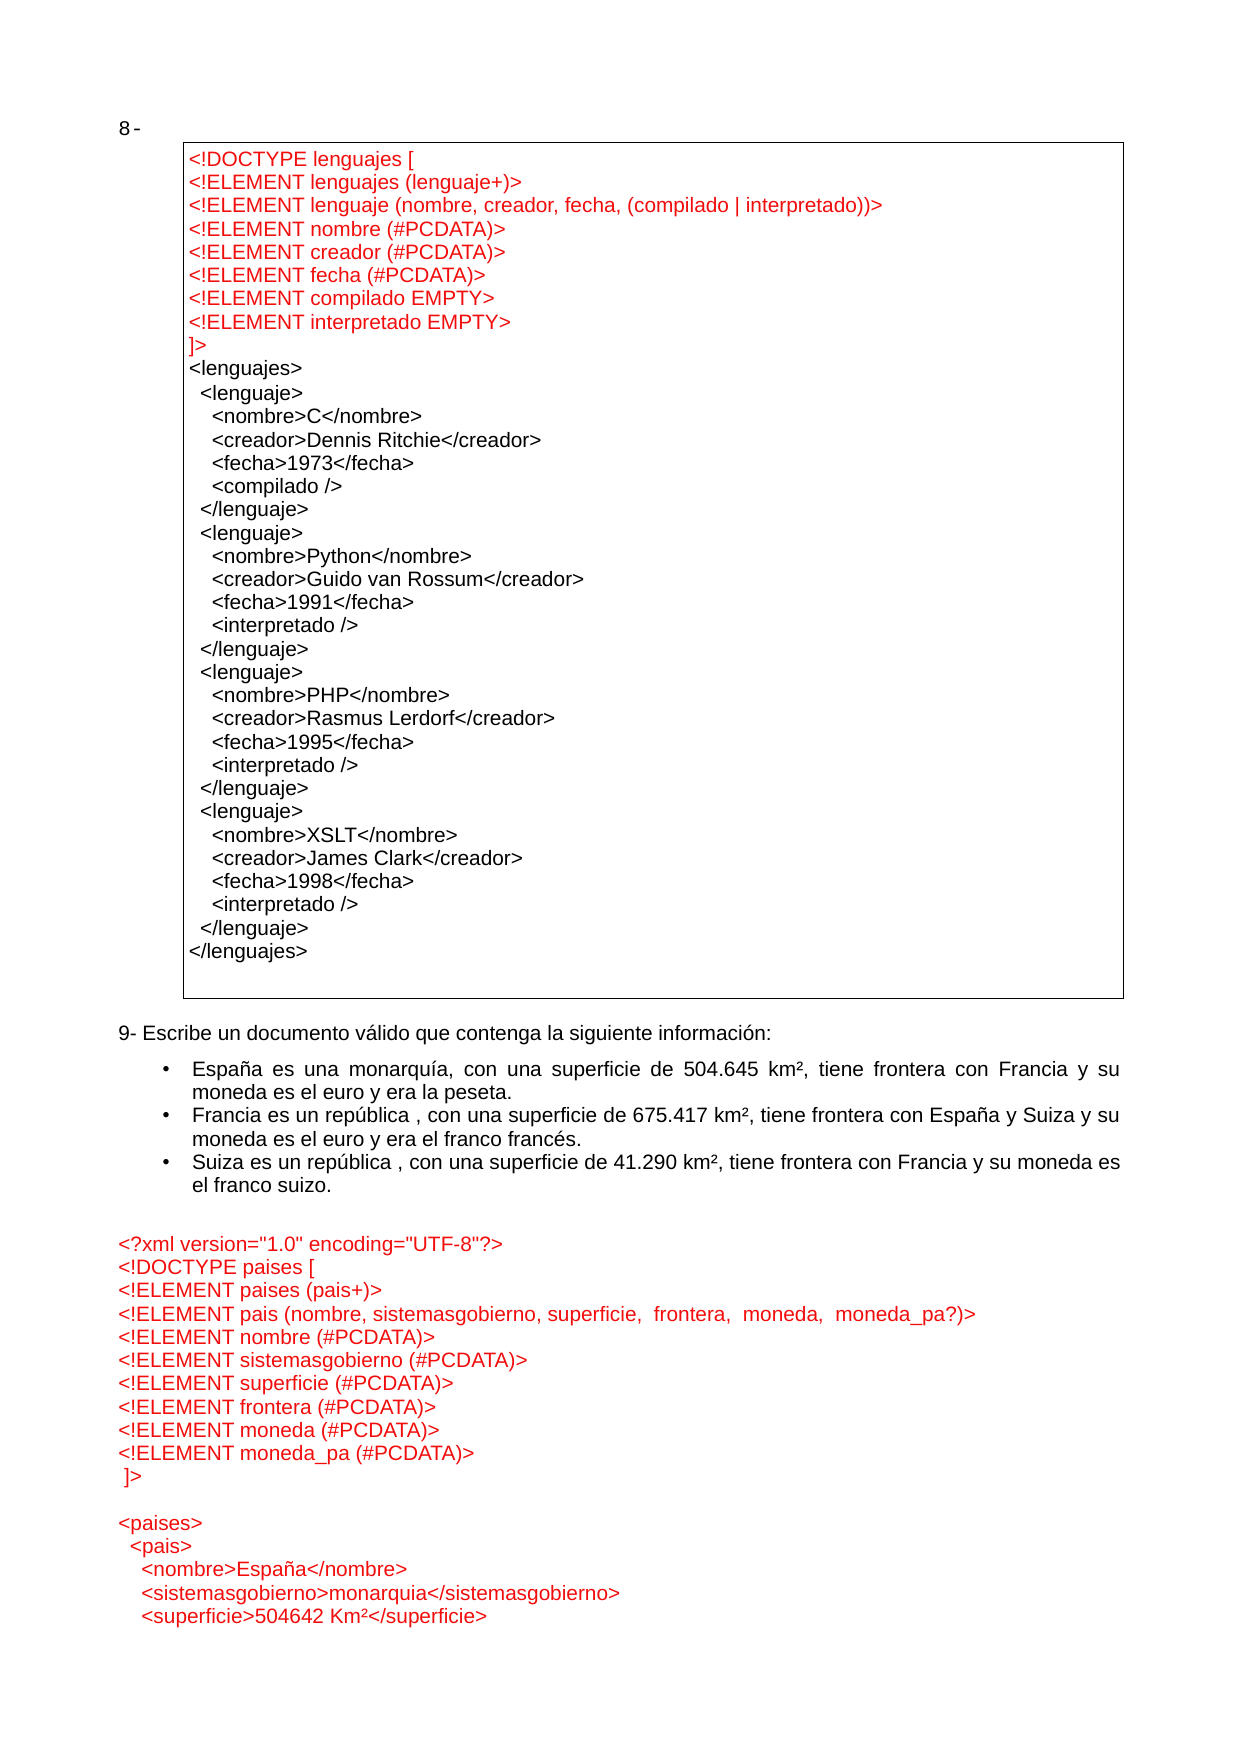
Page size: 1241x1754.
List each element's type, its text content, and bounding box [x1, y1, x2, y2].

list Francia es un república , con una superficie de 675.417 km², tiene frontera con España y Suiza y su moneda es el euro y era el franco francés. [162, 1104, 1122, 1150]
text 9- Escribe un documento válido que contenga la siguiente información: [118, 1021, 1122, 1045]
text <!ELEMENT moneda (#PCDATA)> [118, 1418, 1122, 1442]
text <!ELEMENT sistemasgobierno (#PCDATA)> [118, 1349, 1122, 1372]
text <?xml version="1.0" encoding="UTF-8"?> [118, 1233, 1122, 1256]
text <!ELEMENT moneda_pa (#PCDATA)> [118, 1442, 1122, 1465]
text <superficie>504642 Km²</superficie> [118, 1604, 1122, 1627]
text 8- [118, 118, 1122, 142]
text <!ELEMENT paises (pais+)> [118, 1279, 1122, 1302]
list España es una monarquía, con una superficie de 504.645 km², tiene frontera con Francia y su moneda es el euro y era la peseta. [162, 1057, 1122, 1104]
list Suiza es un república , con una superficie de 41.290 km², tiene frontera con Francia y su moneda es el franco suizo. [162, 1150, 1122, 1197]
text <sistemasgobierno>monarquia</sistemasgobierno> [118, 1581, 1122, 1604]
text <nombre>España</nombre> [118, 1558, 1122, 1581]
text <!ELEMENT pais (nombre, sistemasgobierno, superficie, frontera, moneda, moneda_pa?)> [118, 1302, 1122, 1326]
text <!DOCTYPE paises [ [118, 1256, 1122, 1279]
text <!ELEMENT nombre (#PCDATA)> [118, 1326, 1122, 1349]
text <pais> [118, 1534, 1122, 1558]
text <!ELEMENT frontera (#PCDATA)> [118, 1395, 1122, 1418]
text <!ELEMENT superficie (#PCDATA)> [118, 1372, 1122, 1395]
text ]> [118, 1465, 1122, 1488]
table_header <!DOCTYPE lenguajes [ <!ELEMENT lenguajes (lenguaje+)> <!ELEMENT lenguaje (nombre, creador, fecha, (compilado | interpretado))> <!ELEMENT nombre (#PCDATA)> <!ELEMENT creador (#PCDATA)> <!ELEMENT fecha (#PCDATA)> <!ELEMENT compilado EMPTY> <!ELEMENT interpretado EMPTY> ]> <lenguajes> <lenguaje> <nombre>C</nombre> <creador>Dennis Ritchie</creador> <fecha>1973</fecha> <compilado /> </lenguaje> <lenguaje> <nombre>Python</nombre> <creador>Guido van Rossum</creador> <fecha>1991</fecha> <interpretado /> </lenguaje> <lenguaje> <nombre>PHP</nombre> <creador>Rasmus Lerdorf</creador> <fecha>1995</fecha> <interpretado /> </lenguaje> <lenguaje> <nombre>XSLT</nombre> <creador>James Clark</creador> <fecha>1998</fecha> <interpretado /> </lenguaje> </lenguajes> [184, 143, 1123, 998]
text <paises> [118, 1511, 1122, 1534]
